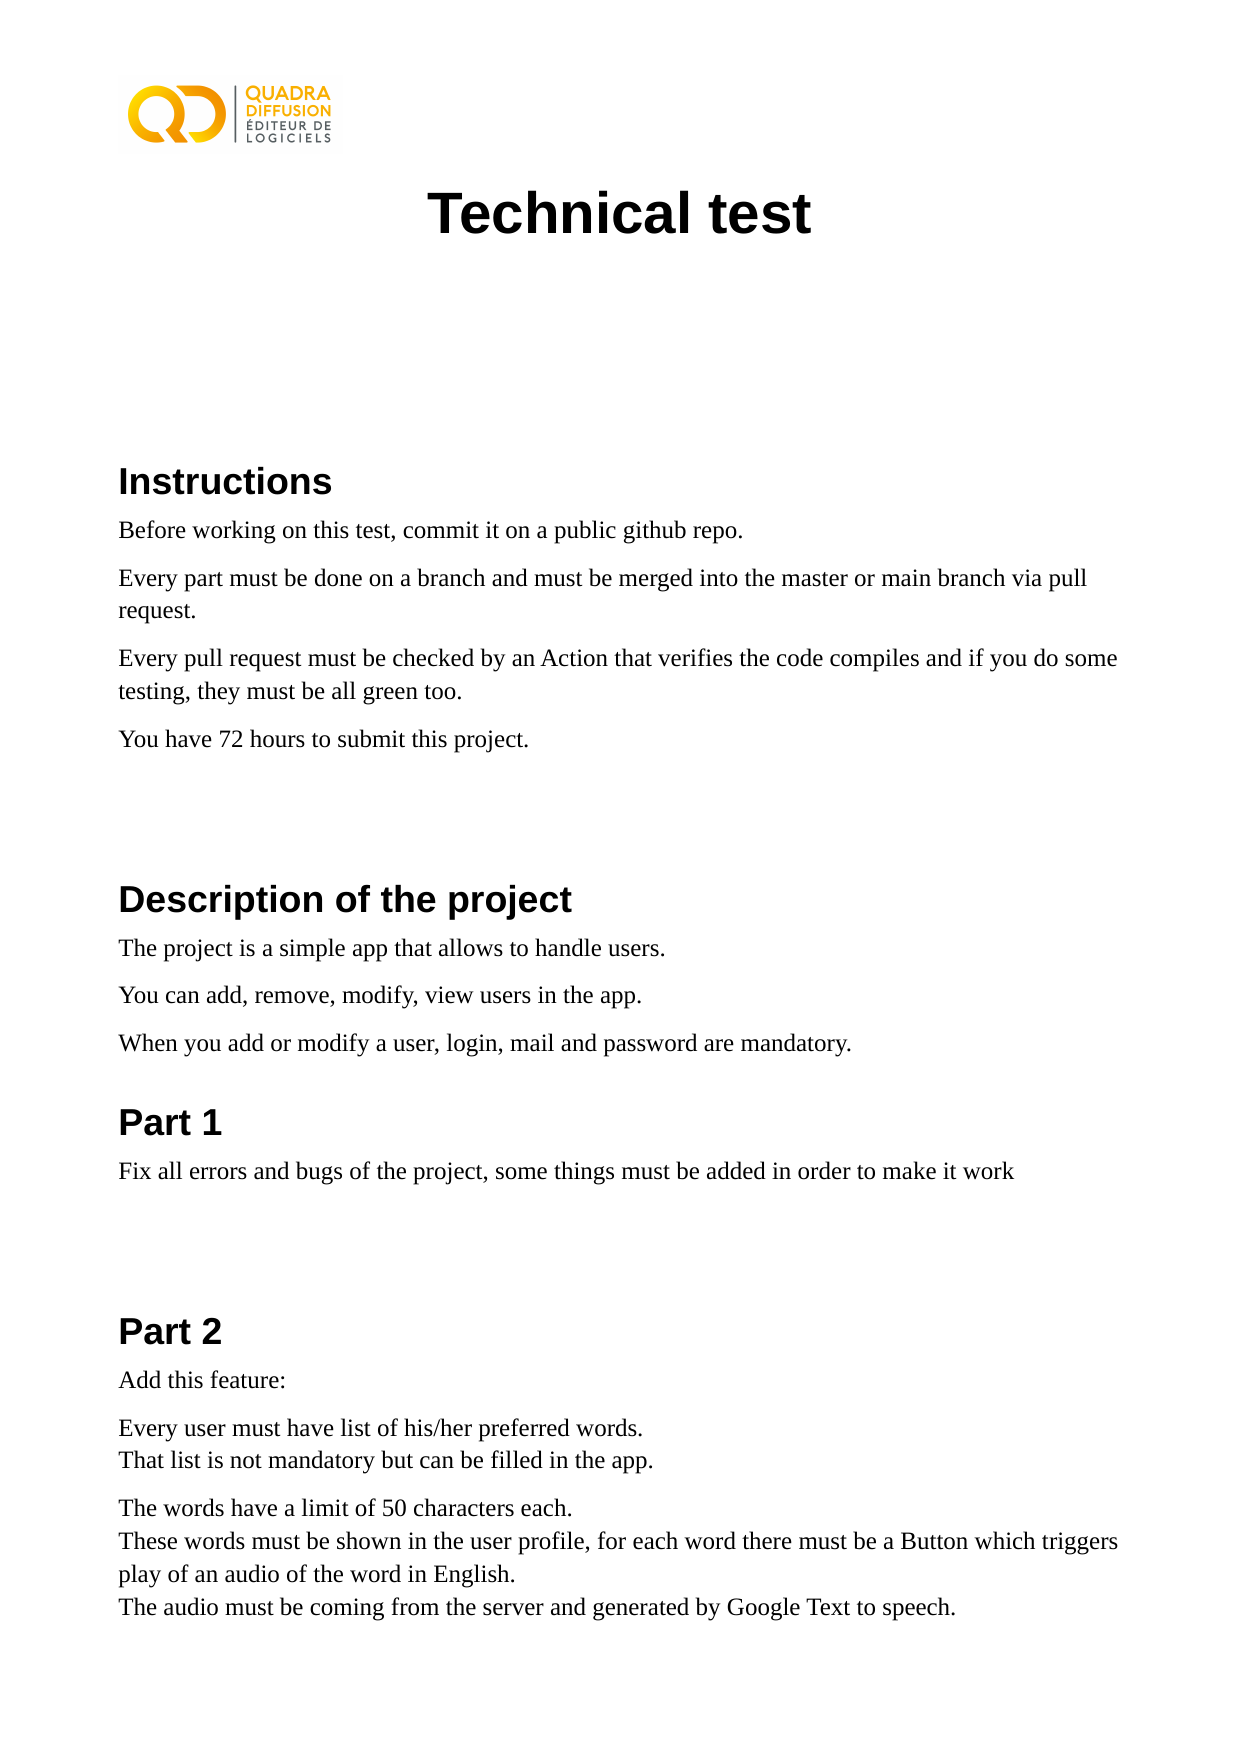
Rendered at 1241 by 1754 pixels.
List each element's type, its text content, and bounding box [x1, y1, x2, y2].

text The project is a simple app that allows to handle users. [118, 933, 1122, 961]
text Every part must be done on a branch and must be merged into the master or main branch via pull request. [118, 563, 1122, 624]
subtitle Description of the project [118, 877, 1122, 920]
text Fix all errors and bugs of the project, some things must be added in order to make it work [118, 1156, 1122, 1185]
text Before working on this test, commit it on a public github repo. [118, 515, 1122, 544]
text The words have a limit of 50 characters each. These words must be shown in the user profile, for each word there must be a Button which triggers play of an audio of the word in English. The audio must be coming from the server and generated by Google Text to speech. [118, 1493, 1122, 1621]
text When you add or modify a user, login, mail and password are mandatory. [118, 1028, 1122, 1057]
text You have 72 hours to submit this project. [118, 724, 1122, 753]
text Add this feature: [118, 1365, 1122, 1394]
subtitle Part 1 [118, 1101, 1122, 1144]
text Technical test [118, 179, 1122, 246]
text Every user must have list of his/her preferred words. That list is not mandatory but can be filled in the app. [118, 1413, 1122, 1474]
text Every pull request must be checked by an Action that verifies the code compiles and if you do some testing, they must be all green too. [118, 643, 1122, 705]
subtitle Instructions [118, 459, 1122, 502]
text You can add, remove, modify, view users in the app. [118, 980, 1122, 1009]
subtitle Part 2 [118, 1309, 1122, 1352]
